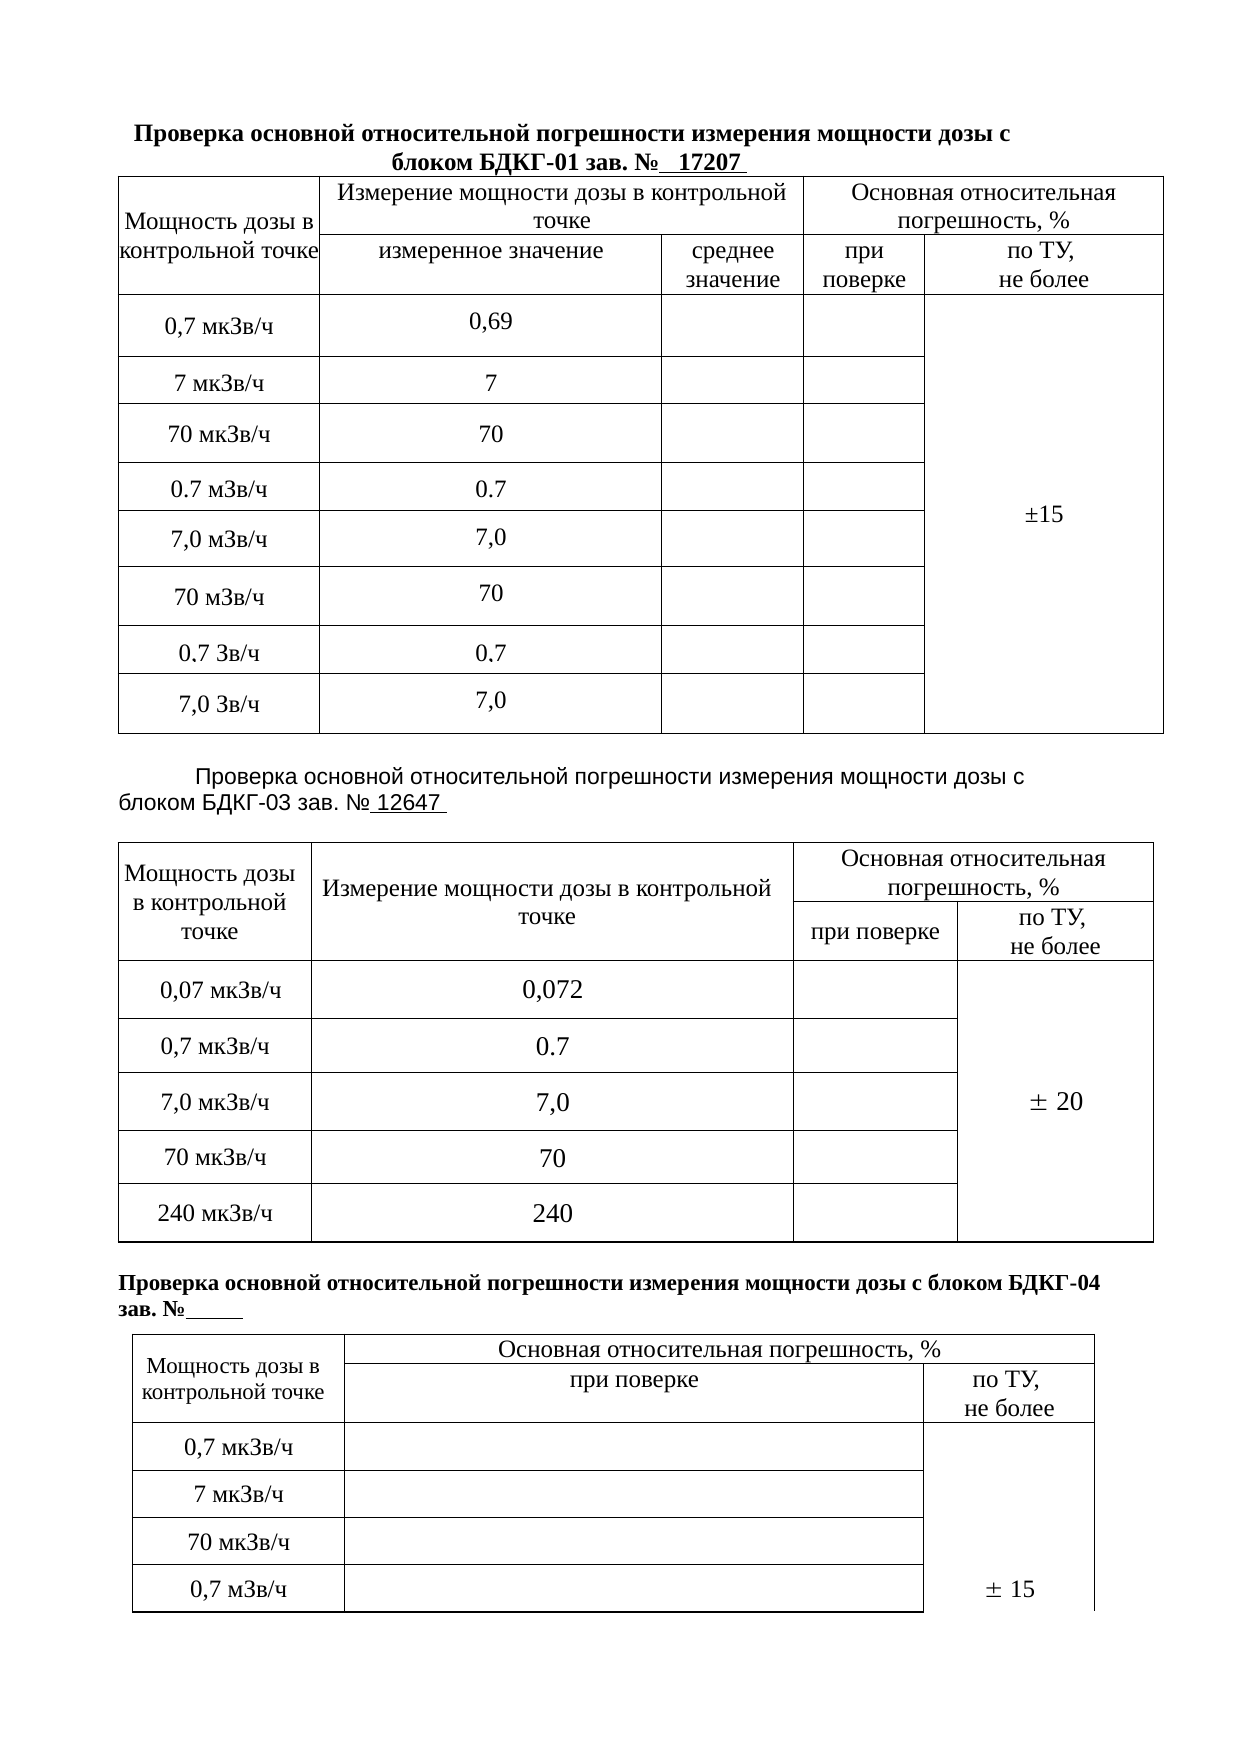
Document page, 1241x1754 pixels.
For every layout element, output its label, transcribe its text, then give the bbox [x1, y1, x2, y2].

table_cell по ТУ, не более [958, 902, 1153, 960]
table_cell [804, 511, 924, 566]
table_cell 7,0 [320, 674, 661, 733]
table_cell 70 мкЗв/ч [133, 1518, 344, 1564]
table_cell [662, 404, 803, 462]
table_cell 7 мкЗв/ч [133, 1471, 344, 1517]
table_cell среднее значение [662, 235, 803, 294]
table_header Мощность дозы в контрольной точке [133, 1335, 344, 1422]
table_cell 0.7 мЗв/ч [119, 463, 319, 509]
table_cell 7,0 мкЗв/ч [119, 1073, 311, 1130]
table_cell 0,072 [312, 961, 793, 1017]
table_cell [662, 295, 803, 356]
table_cell 70 мЗв/ч [119, 567, 319, 625]
table_cell [804, 626, 924, 673]
table_cell [924, 1423, 1094, 1469]
table_cell [804, 463, 924, 509]
table_cell [804, 357, 924, 403]
text Проверка основной относительной погрешности измерeния мощности дозы с блоком БДКГ-04 зав. № . [118, 1269, 1122, 1322]
table_header Основная относительная погрешность, % [804, 177, 1163, 234]
table_cell [804, 295, 924, 356]
table_header Измерение мощности дозы в контрольной точке [312, 843, 793, 960]
table_cell ±15 [925, 295, 1163, 733]
table_cell 70 мкЗв/ч [119, 404, 319, 462]
table_cell [662, 567, 803, 625]
table_cell 0,7 мкЗв/ч [133, 1423, 344, 1469]
table_cell  15 [924, 1564, 1094, 1611]
table_cell при поверке [345, 1364, 923, 1422]
table_cell [794, 1131, 957, 1182]
table_cell измеренное значение [320, 235, 661, 294]
table_cell [345, 1565, 923, 1611]
text Проверка основной относительной погрешности измерения мощности дозы с блоком БДКГ-01 зав. № 17207 . [118, 118, 1026, 176]
table_cell [662, 463, 803, 509]
table_cell 0,7 мкЗв/ч [119, 295, 319, 356]
table_cell 7,0 [320, 511, 661, 566]
table_cell 70 [320, 567, 661, 625]
table_cell 0,7 [312, 1019, 793, 1072]
table_cell [662, 511, 803, 566]
table_cell [345, 1471, 923, 1517]
table_cell по ТУ, не более [925, 235, 1163, 294]
table_cell [804, 404, 924, 462]
table_header Мощность дозы в контрольной точке [119, 177, 319, 294]
table_cell 70 мкЗв/ч [119, 1131, 311, 1182]
table_cell по ТУ, не более [924, 1364, 1094, 1422]
table_cell 0,7 мЗв/ч [133, 1565, 344, 1611]
table_cell [345, 1518, 923, 1564]
text Проверка основной относительной погрешности измерения мощности дозы с блоком БДКГ-03 зав. № 12647 . [118, 763, 1082, 816]
table_cell 0,7 мкЗв/ч [119, 1019, 311, 1072]
table_header Измерение мощности дозы в контрольной точке [320, 177, 803, 234]
table_cell 7 [320, 357, 661, 403]
table_cell 7 мкЗв/ч [119, 357, 319, 403]
table_cell [662, 357, 803, 403]
table_cell 0,7 [320, 626, 661, 673]
table_cell 240 мкЗв/ч [119, 1184, 311, 1241]
table_cell 240 [312, 1184, 793, 1241]
table_cell [804, 674, 924, 733]
table_cell [662, 674, 803, 733]
table_cell [924, 1470, 1094, 1517]
table_cell 70 [320, 404, 661, 462]
table_cell 7,0 Зв/ч [119, 674, 319, 733]
table_header Основная относительная погрешность, % [345, 1335, 1094, 1363]
table_cell 7,0 [312, 1073, 793, 1130]
table_cell [804, 567, 924, 625]
table_cell [794, 1184, 957, 1241]
table_cell при поверке [794, 902, 957, 960]
table_cell при поверке [804, 235, 924, 294]
table_cell  20 [958, 961, 1153, 1241]
table_cell [794, 1073, 957, 1130]
table_cell 0.7 [320, 463, 661, 509]
table_cell 0,7 Зв/ч [119, 626, 319, 673]
table_cell [924, 1517, 1094, 1564]
table_cell 0,07 мкЗв/ч [119, 961, 311, 1017]
table_cell 7,0 мЗв/ч [119, 511, 319, 566]
table_cell [662, 626, 803, 673]
table_cell [794, 961, 957, 1017]
table_cell 70 [312, 1131, 793, 1182]
table_cell [345, 1423, 923, 1469]
table_header Мощность дозы в контрольной точке [119, 843, 311, 960]
table_cell [794, 1019, 957, 1072]
table_cell 0,69 [320, 295, 661, 356]
table_header Основная относительная погрешность, % [794, 843, 1153, 901]
